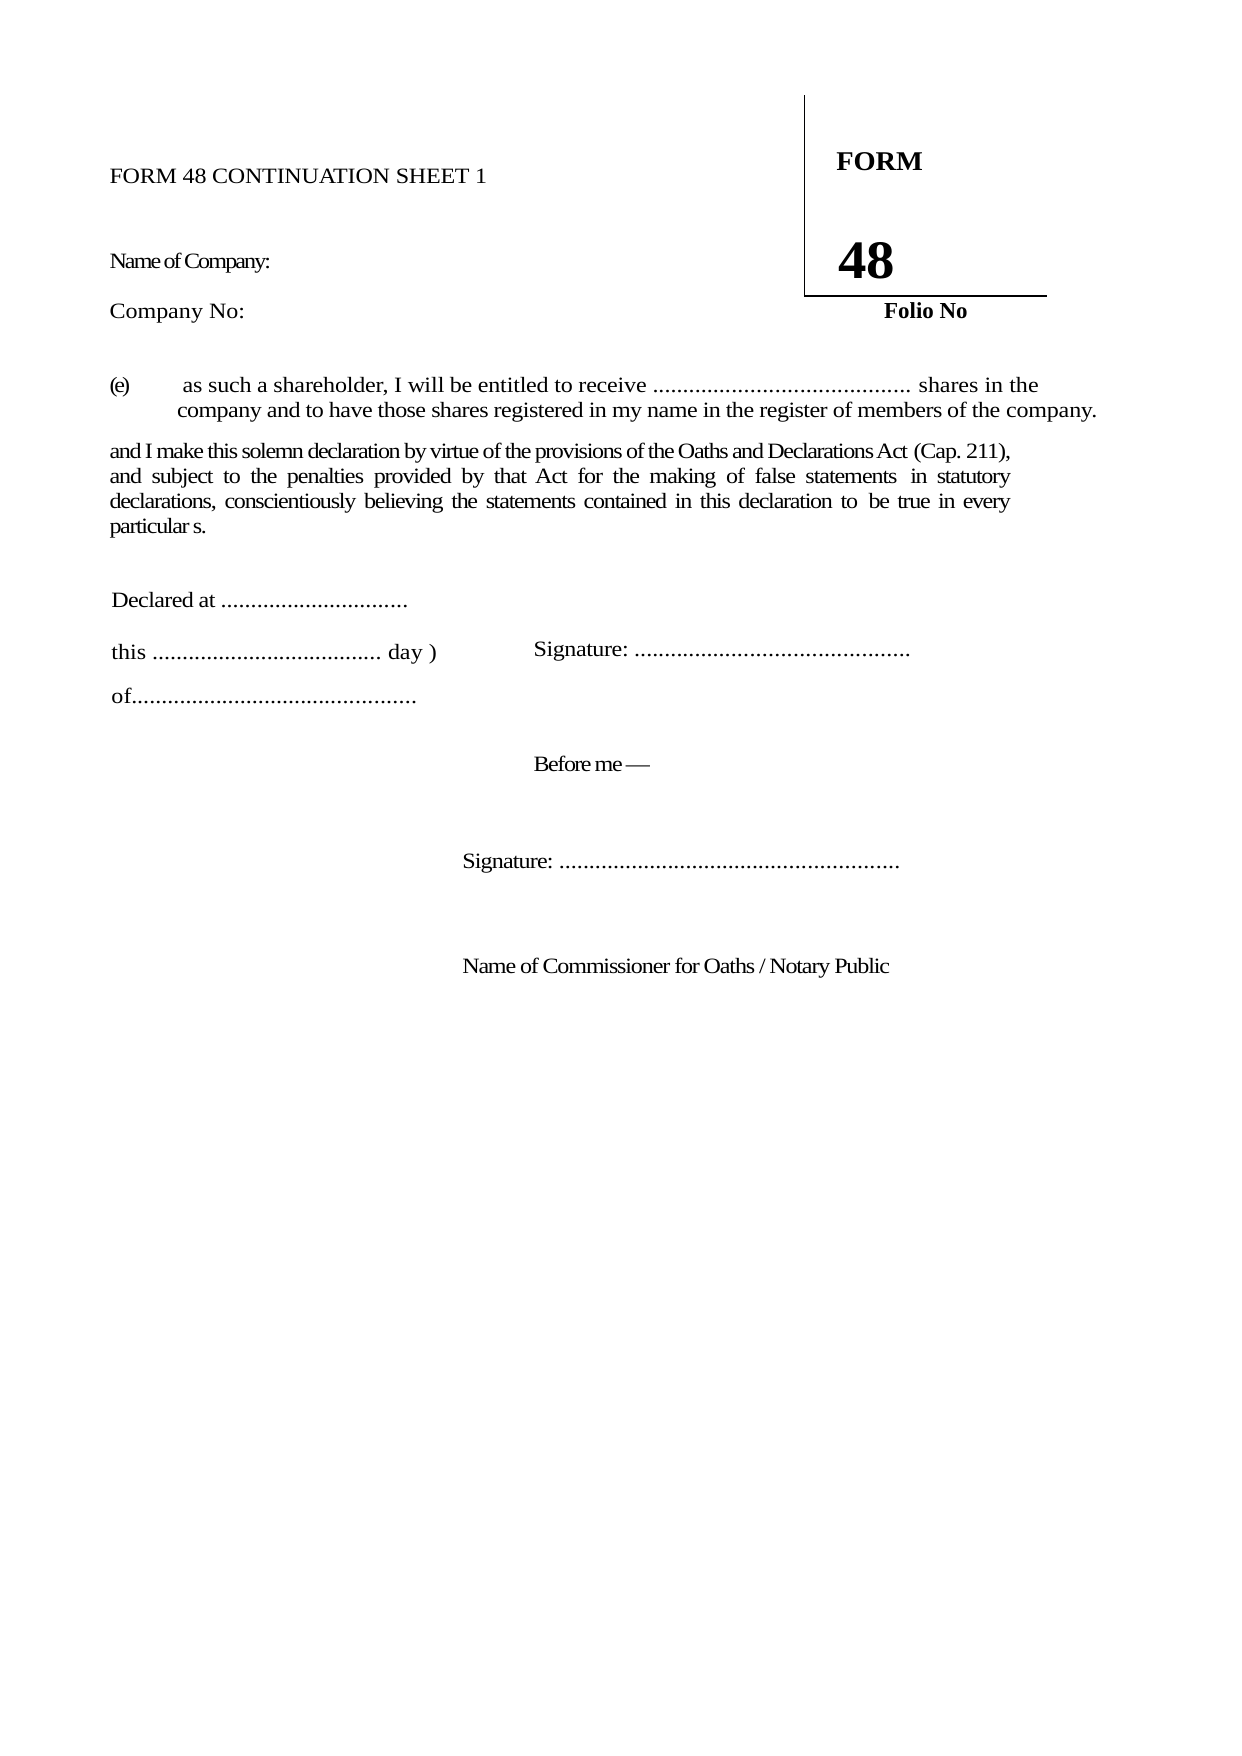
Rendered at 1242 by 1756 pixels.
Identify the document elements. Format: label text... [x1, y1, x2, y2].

table_cell Before me — [465, 710, 905, 818]
table_cell [109, 818, 449, 948]
table_header FORM 48 [805, 95, 1047, 295]
table_cell [905, 818, 1047, 948]
table_cell Name of Commissioner for Oaths / Notary Public [450, 948, 905, 984]
table_cell [905, 710, 1047, 818]
table_header [450, 587, 465, 710]
text and I make this solemn declaration by virtue of the provisions of the Oaths and Declarations Act (Cap. 211), and subject to the penalties provided by that Act for the making of false statements in statutory declarations, conscientiously believing the statements contained in this declaration to be true in every particular s. [109, 438, 1011, 538]
table_cell [109, 710, 449, 818]
table_cell Signature: [450, 818, 905, 948]
table_cell Folio No [805, 297, 1047, 323]
table_cell [450, 710, 465, 818]
table_header Signature: [465, 587, 1047, 710]
text (e) as such a shareholder, I will be entitled to receive shares in the [109, 372, 1138, 397]
table_cell [109, 948, 449, 984]
text company and to have those shares registered in my name in the register of members of the company. [177, 397, 1131, 423]
table_header FORM 48 CONTINUATION SHEET 1 Name of Company: <o.name> Company No: <o.name> [109, 95, 804, 323]
table_header Declared at this day ) of [109, 587, 449, 710]
table_cell [905, 948, 1047, 984]
